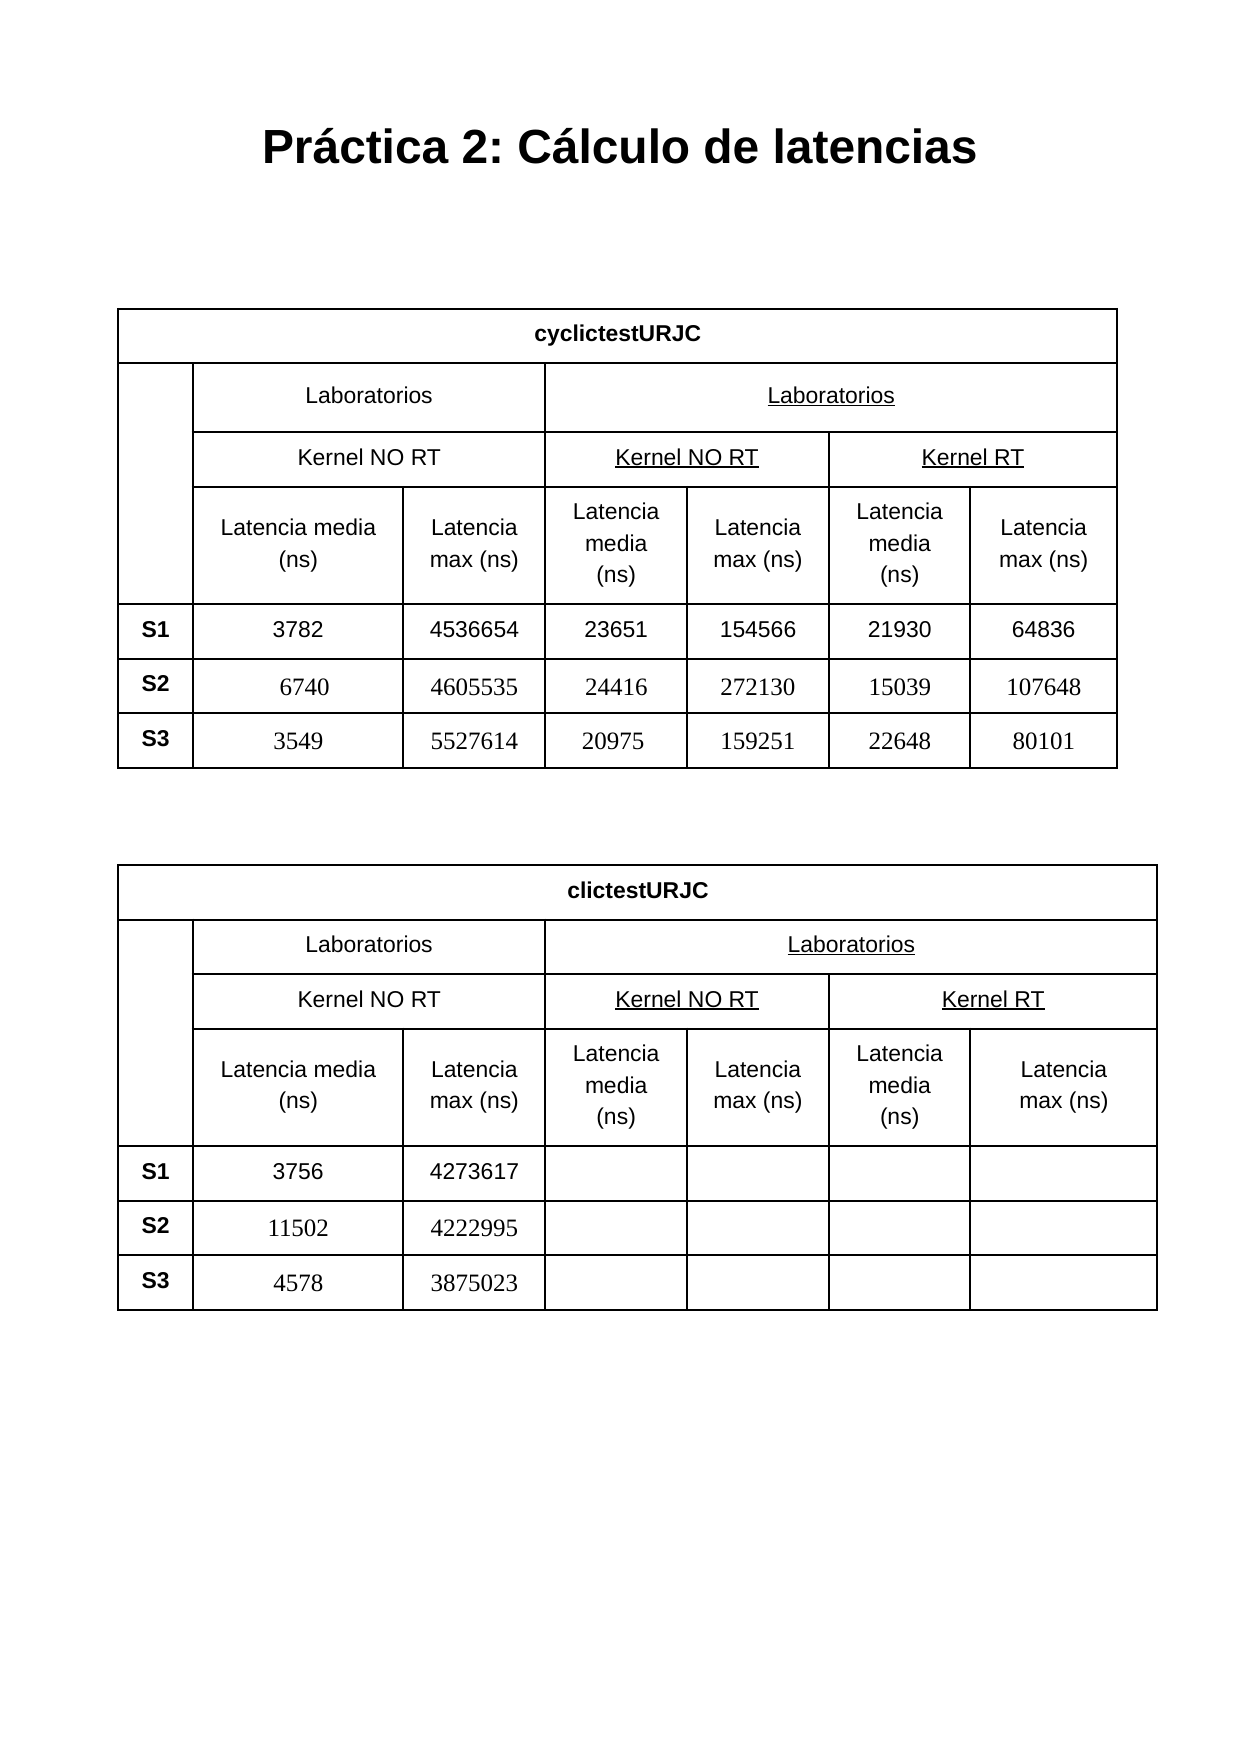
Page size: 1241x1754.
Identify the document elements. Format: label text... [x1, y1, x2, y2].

table_cell [830, 1147, 969, 1199]
table_cell Latencia max (ns) [688, 488, 828, 603]
table_cell [546, 1202, 686, 1254]
table_cell Kernel NO RT [194, 433, 544, 486]
table_cell [688, 1147, 828, 1199]
table_cell 3782 [194, 605, 402, 658]
table_header cyclictestURJC [119, 310, 1116, 362]
table_cell Laboratorios [194, 921, 544, 973]
table_cell Latencia max (ns) [971, 488, 1116, 603]
table_cell Latencia max (ns) [404, 488, 544, 603]
table_cell 3875023 [404, 1256, 544, 1308]
table_cell [119, 921, 192, 1145]
table_cell S3 [119, 1256, 192, 1308]
table_cell Kernel RT [830, 433, 1116, 486]
table_cell Latencia max (ns) [688, 1030, 828, 1145]
table_cell 80101 [971, 714, 1116, 767]
table_cell Laboratorios [546, 364, 1116, 431]
table_cell [546, 1147, 686, 1199]
table_cell Latencia max (ns) [404, 1030, 544, 1145]
table_cell 159251 [688, 714, 828, 767]
table_cell 272130 [688, 660, 828, 712]
table_cell Latencia max (ns) [971, 1030, 1156, 1145]
table_cell Latencia media (ns) [830, 488, 969, 603]
table_cell S1 [119, 605, 192, 658]
table_cell [971, 1147, 1156, 1199]
table_cell [119, 364, 192, 603]
table_cell 23651 [546, 605, 686, 658]
table_cell 6740 [194, 660, 402, 712]
table_cell Kernel NO RT [546, 975, 828, 1027]
table_cell Latencia media (ns) [194, 488, 402, 603]
table_cell S3 [119, 714, 192, 767]
table_cell 4222995 [404, 1202, 544, 1254]
table_cell 4578 [194, 1256, 402, 1308]
table_cell 4605535 [404, 660, 544, 712]
table_cell 64836 [971, 605, 1116, 658]
table_cell 4536654 [404, 605, 544, 658]
table_cell 15039 [830, 660, 969, 712]
text Práctica 2: Cálculo de latencias [118, 118, 1122, 173]
table_cell S1 [119, 1147, 192, 1199]
table_cell 3756 [194, 1147, 402, 1199]
table_header clictestURJC [119, 866, 1156, 918]
table_cell 154566 [688, 605, 828, 658]
table_cell S2 [119, 1202, 192, 1254]
table_cell [830, 1202, 969, 1254]
table_cell [546, 1256, 686, 1308]
table_cell Latencia media (ns) [546, 488, 686, 603]
table_cell Latencia media (ns) [194, 1030, 402, 1145]
table_cell Kernel NO RT [546, 433, 828, 486]
table_cell Laboratorios [194, 364, 544, 431]
table_cell Laboratorios [546, 921, 1156, 973]
table_cell 22648 [830, 714, 969, 767]
table_cell 24416 [546, 660, 686, 712]
table_cell Latencia media (ns) [830, 1030, 969, 1145]
table_cell [971, 1202, 1156, 1254]
table_cell 5527614 [404, 714, 544, 767]
table_cell [971, 1256, 1156, 1308]
table_cell 11502 [194, 1202, 402, 1254]
table_cell 107648 [971, 660, 1116, 712]
table_cell [830, 1256, 969, 1308]
table_cell 3549 [194, 714, 402, 767]
table_cell Kernel RT [830, 975, 1156, 1027]
table_cell S2 [119, 660, 192, 712]
table_cell 21930 [830, 605, 969, 658]
table_cell 4273617 [404, 1147, 544, 1199]
table_cell [688, 1202, 828, 1254]
table_cell [688, 1256, 828, 1308]
table_cell Latencia media (ns) [546, 1030, 686, 1145]
table_cell Kernel NO RT [194, 975, 544, 1027]
table_cell 20975 [546, 714, 686, 767]
